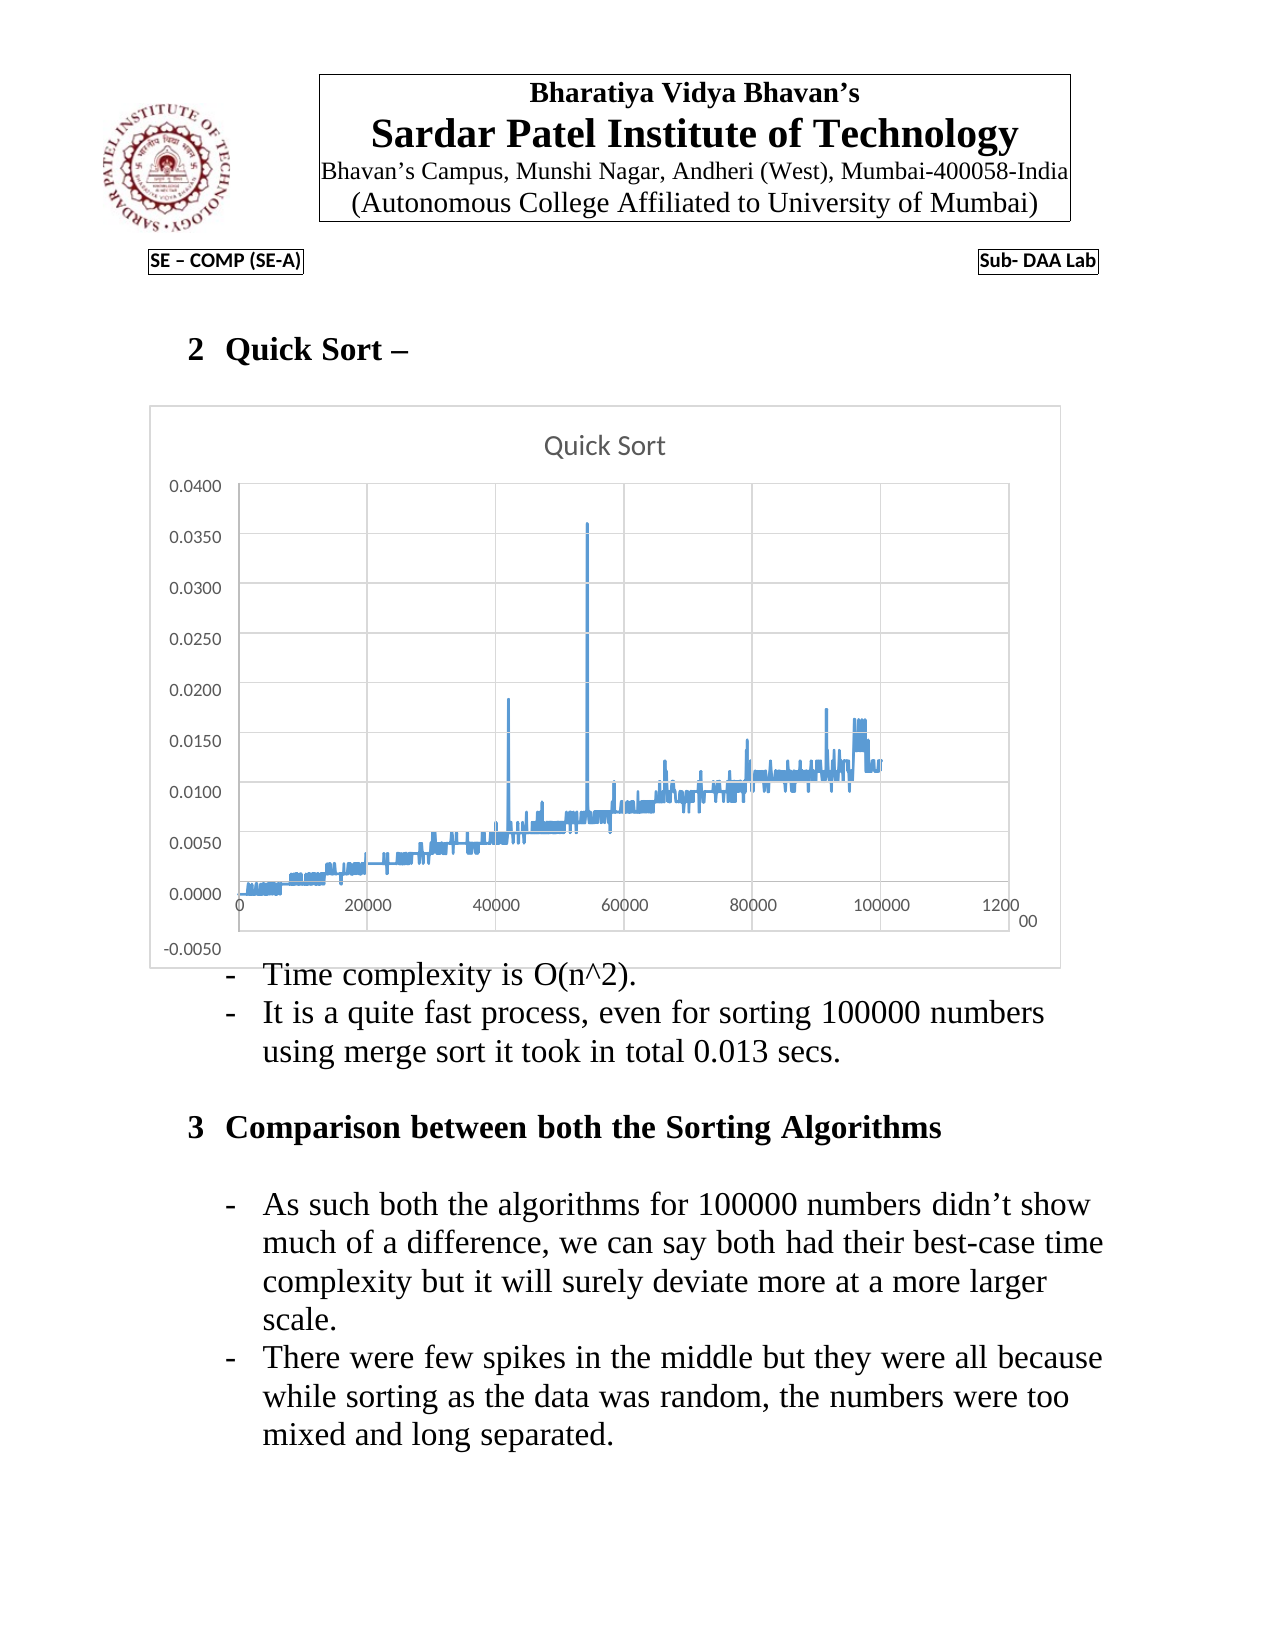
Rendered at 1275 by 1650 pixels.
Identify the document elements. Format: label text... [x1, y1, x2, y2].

table_cell [625, 584, 751, 632]
table_cell [753, 832, 880, 881]
table_cell [368, 584, 495, 632]
table_cell [625, 534, 751, 582]
table_cell 00 1200 [881, 882, 1008, 930]
list Time complexity is O(n^2). [225, 954, 1139, 992]
table_cell 0 200 [240, 882, 366, 930]
table_cell 00 800 [625, 882, 751, 930]
table_cell [368, 683, 495, 732]
table_cell 00 600 [496, 882, 623, 930]
table_cell [753, 683, 880, 732]
table_cell [881, 783, 1008, 831]
table_cell [753, 634, 880, 682]
picture [102, 103, 231, 233]
table_cell [753, 783, 880, 831]
table_header [240, 484, 366, 532]
table_cell [368, 783, 495, 831]
table_cell [240, 733, 366, 781]
table_cell [753, 534, 880, 582]
table_cell [368, 832, 495, 881]
table_cell [625, 733, 751, 781]
table_cell [240, 683, 366, 732]
table_cell [240, 584, 366, 632]
table_cell [496, 584, 623, 632]
table_cell [240, 634, 366, 682]
table_cell [753, 733, 880, 781]
table_cell [240, 534, 366, 582]
table_cell [625, 832, 751, 881]
table_cell [240, 783, 366, 831]
table_header [753, 484, 880, 532]
table_cell [496, 783, 623, 831]
table_header [625, 484, 751, 532]
table_header [496, 484, 623, 532]
table_cell [368, 733, 495, 781]
table_cell [368, 634, 495, 682]
table_cell [881, 534, 1008, 582]
table_cell [496, 683, 623, 732]
table_cell [496, 634, 623, 682]
table_cell [240, 832, 366, 881]
list It is a quite fast process, even for sorting 100000 numbers using merge sort it took in total 0.013 secs. [225, 993, 1048, 1069]
table_cell 00 1000 [753, 882, 880, 930]
table_cell [496, 832, 623, 881]
subtitle Quick Sort – [187, 329, 1139, 367]
table_cell 00 400 [368, 882, 495, 930]
table_cell [881, 683, 1008, 732]
table_cell [881, 584, 1008, 632]
subtitle Comparison between both the Sorting Algorithms [187, 1108, 1139, 1146]
table_cell [881, 832, 1008, 881]
table_cell [625, 683, 751, 732]
table_cell [881, 733, 1008, 781]
table_cell [496, 534, 623, 582]
list There were few spikes in the middle but they were all because while sorting as the data was random, the numbers were too mixed and long separated. [225, 1338, 1106, 1453]
list As such both the algorithms for 100000 numbers didn’t show much of a difference, we can say both had their best-case time complexity but it will surely deviate more at a more larger scale. [225, 1184, 1107, 1337]
table_cell [625, 783, 751, 831]
table_cell [368, 534, 495, 582]
table_cell [881, 634, 1008, 682]
table_cell [753, 584, 880, 632]
table_header [368, 484, 495, 532]
table_cell [625, 634, 751, 682]
table_header [881, 484, 1008, 532]
table_cell [496, 733, 623, 781]
